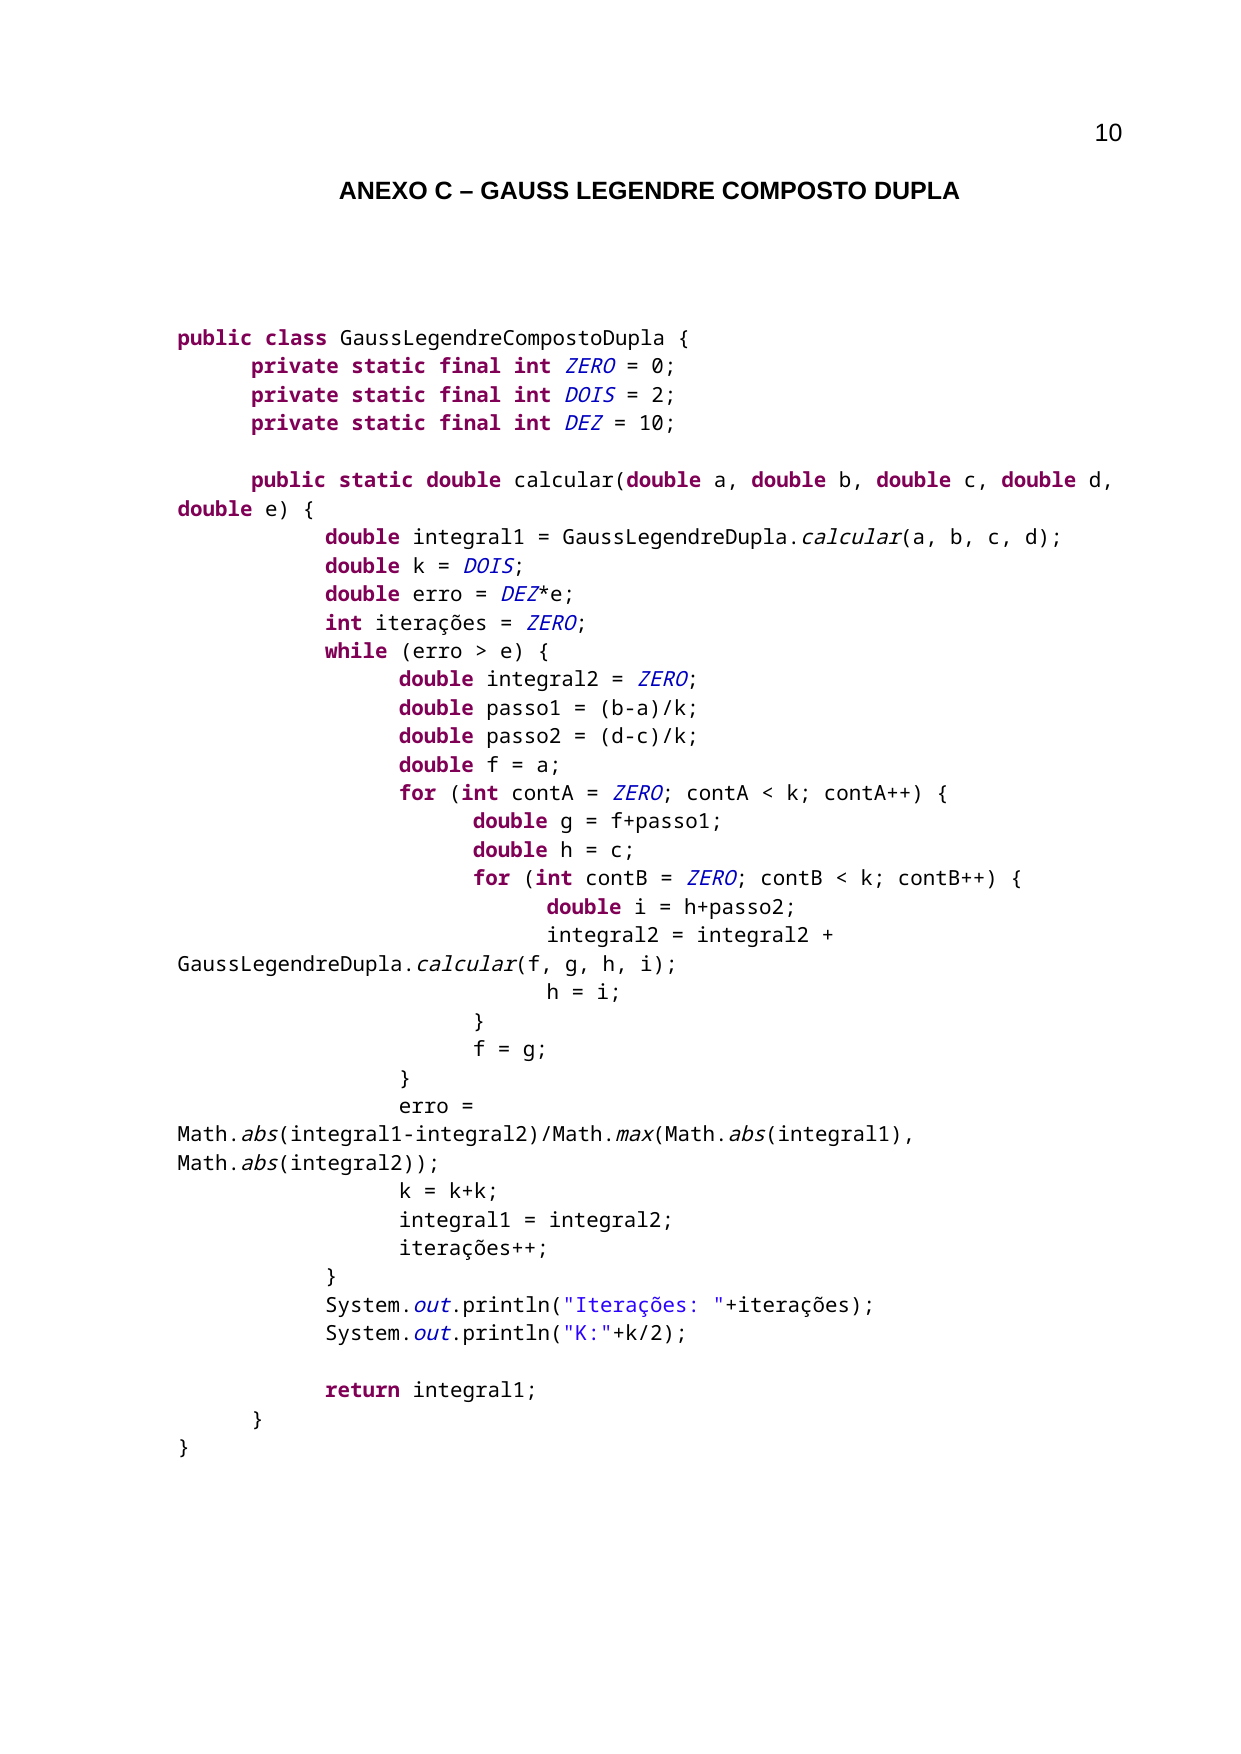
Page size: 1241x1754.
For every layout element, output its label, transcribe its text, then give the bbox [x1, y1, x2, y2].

text System.out.println("K:"+k/2); [177, 1318, 1122, 1347]
text } [177, 1006, 1122, 1034]
text System.out.println("Iterações: "+iterações); [177, 1290, 1122, 1318]
text } [177, 1432, 1122, 1461]
text private static final int DOIS = 2; [177, 380, 1122, 408]
text integral1 = integral2; [177, 1205, 1122, 1233]
text while (erro > e) { [177, 636, 1122, 664]
text erro = Math.abs(integral1-integral2)/Math.max(Math.abs(integral1), Math.abs(integral2)); [177, 1091, 1122, 1176]
text private static final int DEZ = 10; [177, 408, 1122, 437]
text integral2 = integral2 + GaussLegendreDupla.calcular(f, g, h, i); [177, 920, 1122, 977]
text } [177, 1262, 1122, 1290]
text double k = DOIS; [177, 551, 1122, 579]
text double integral1 = GaussLegendreDupla.calcular(a, b, c, d); [177, 522, 1122, 551]
text } [177, 1063, 1122, 1091]
text for (int contA = ZERO; contA < k; contA++) { [177, 778, 1122, 807]
text double integral2 = ZERO; [177, 664, 1122, 693]
text k = k+k; [177, 1176, 1122, 1205]
text } [177, 1404, 1122, 1432]
text private static final int ZERO = 0; [177, 352, 1122, 380]
text h = i; [177, 977, 1122, 1006]
text for (int contB = ZERO; contB < k; contB++) { [177, 863, 1122, 892]
text public class GaussLegendreCompostoDupla { [177, 323, 1122, 352]
text double passo2 = (d-c)/k; [177, 721, 1122, 750]
text f = g; [177, 1034, 1122, 1063]
text double g = f+passo1; [177, 807, 1122, 835]
text return integral1; [177, 1375, 1122, 1404]
text int iterações = ZERO; [177, 608, 1122, 636]
text double passo1 = (b-a)/k; [177, 693, 1122, 721]
text double f = a; [177, 750, 1122, 778]
text public static double calcular(double a, double b, double c, double d, double e) { [177, 465, 1122, 522]
text Anexo C – gauss legendre composto dupla [177, 176, 1122, 205]
text double i = h+passo2; [177, 892, 1122, 920]
text double h = c; [177, 835, 1122, 863]
text double erro = DEZ*e; [177, 579, 1122, 608]
text iterações++; [177, 1233, 1122, 1262]
